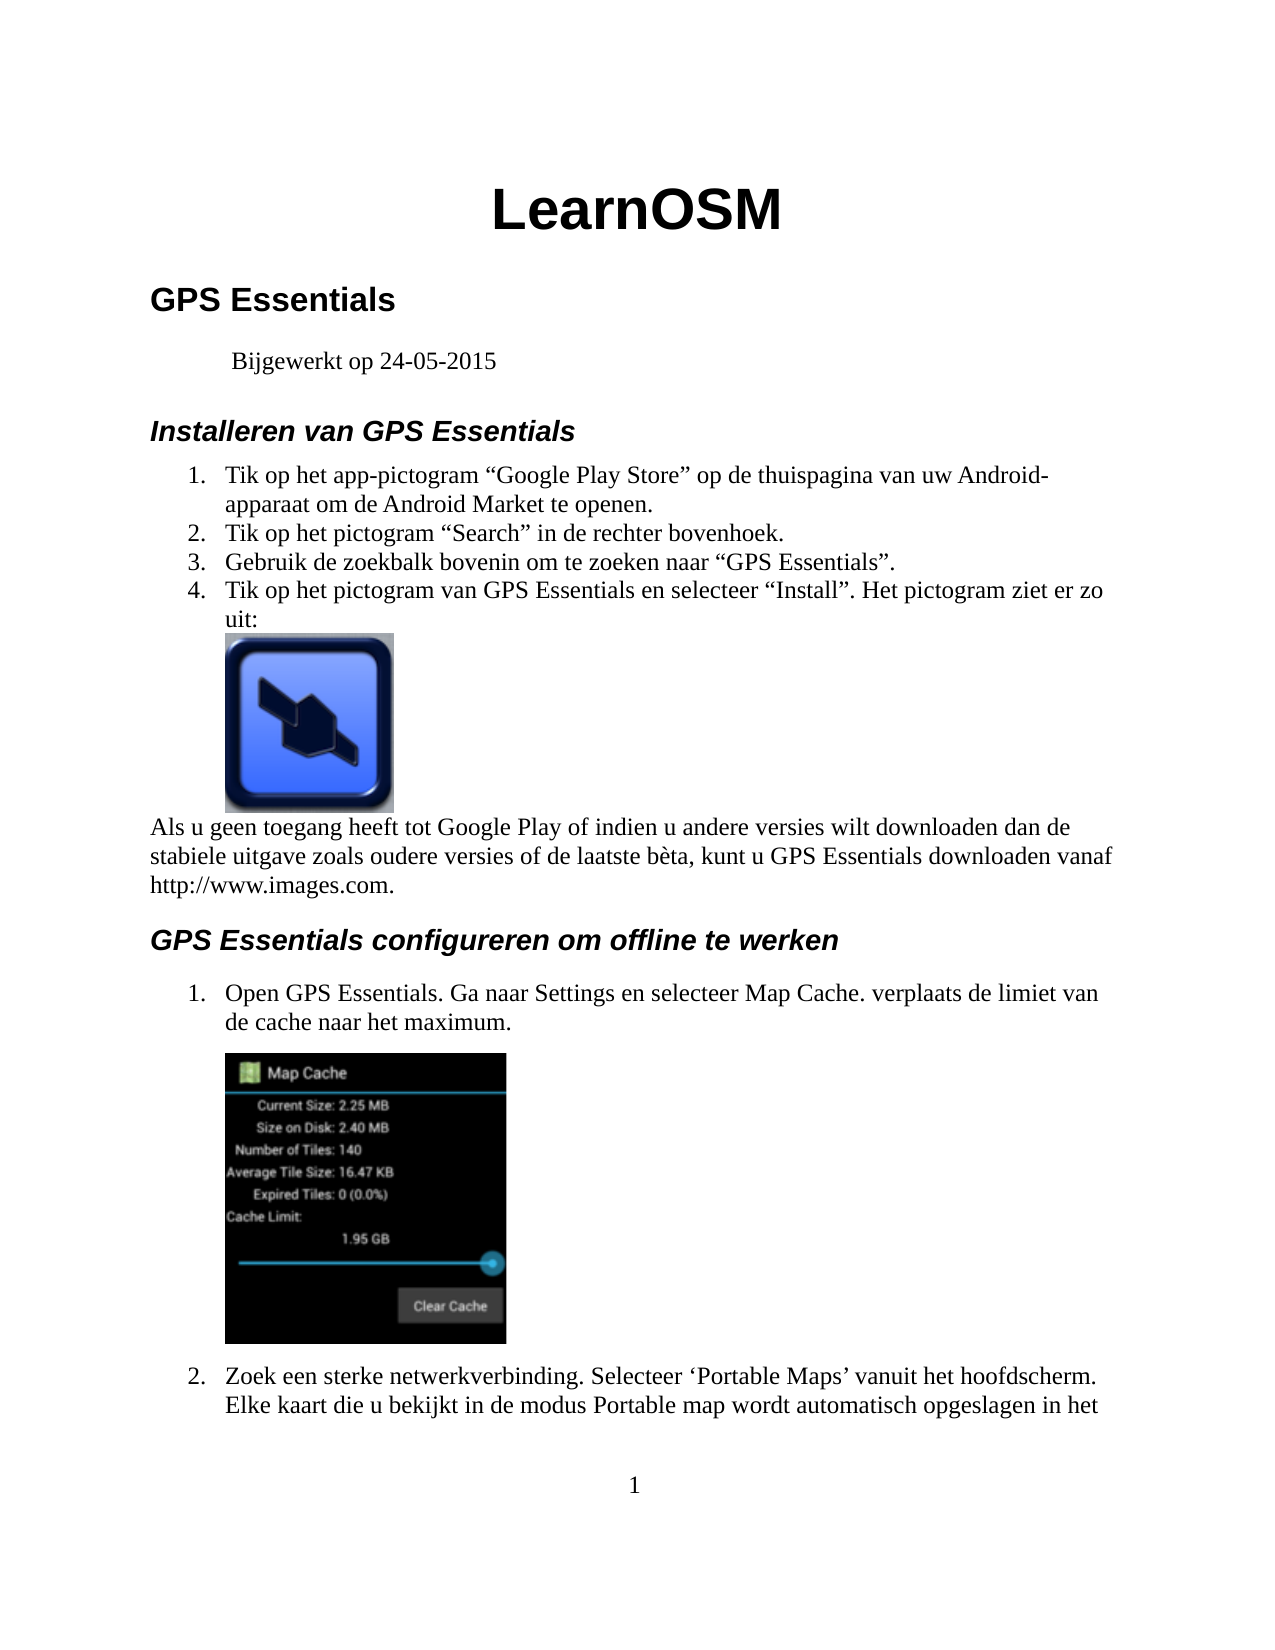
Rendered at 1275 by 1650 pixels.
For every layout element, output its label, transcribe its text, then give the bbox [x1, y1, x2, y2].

list Tik op het pictogram “Search” in de rechter bovenhoek. [187, 518, 1125, 547]
list Tik op het app-pictogram “Google Play Store” op de thuispagina van uw Android-apparaat om de Android Market te openen. [187, 461, 1125, 518]
list Open GPS Essentials. Ga naar Settings en selecteer Map Cache. verplaats de limiet van de cache naar het maximum. [187, 978, 1125, 1036]
subtitle GPS Essentials [150, 279, 1125, 318]
list Gebruik de zoekbalk bovenin om te zoeken naar “GPS Essentials”. [187, 547, 1125, 576]
text Bijgewerkt op 24-05-2015 [225, 346, 1125, 374]
picture [225, 1053, 507, 1344]
list Zoek een sterke netwerkverbinding. Selecteer ‘Portable Maps’ vanuit het hoofdscherm. Elke kaart die u bekijkt in de modus Portable map wordt automatisch opgeslagen in het [187, 1361, 1125, 1419]
subtitle Installeren van GPS Essentials [150, 414, 1125, 448]
title LearnOSM [150, 175, 1125, 242]
list Tik op het pictogram van GPS Essentials en selecteer “Install”. Het pictogram ziet er zo uit: [187, 576, 1125, 633]
subtitle GPS Essentials configureren om offline te werken [150, 923, 1125, 957]
picture [225, 633, 394, 813]
text Als u geen toegang heeft tot Google Play of indien u andere versies wilt downloaden dan de stabiele uitgave zoals oudere versies of de laatste bèta, kunt u GPS Essentials downloaden vanaf http://www.images.com. [150, 812, 1125, 898]
